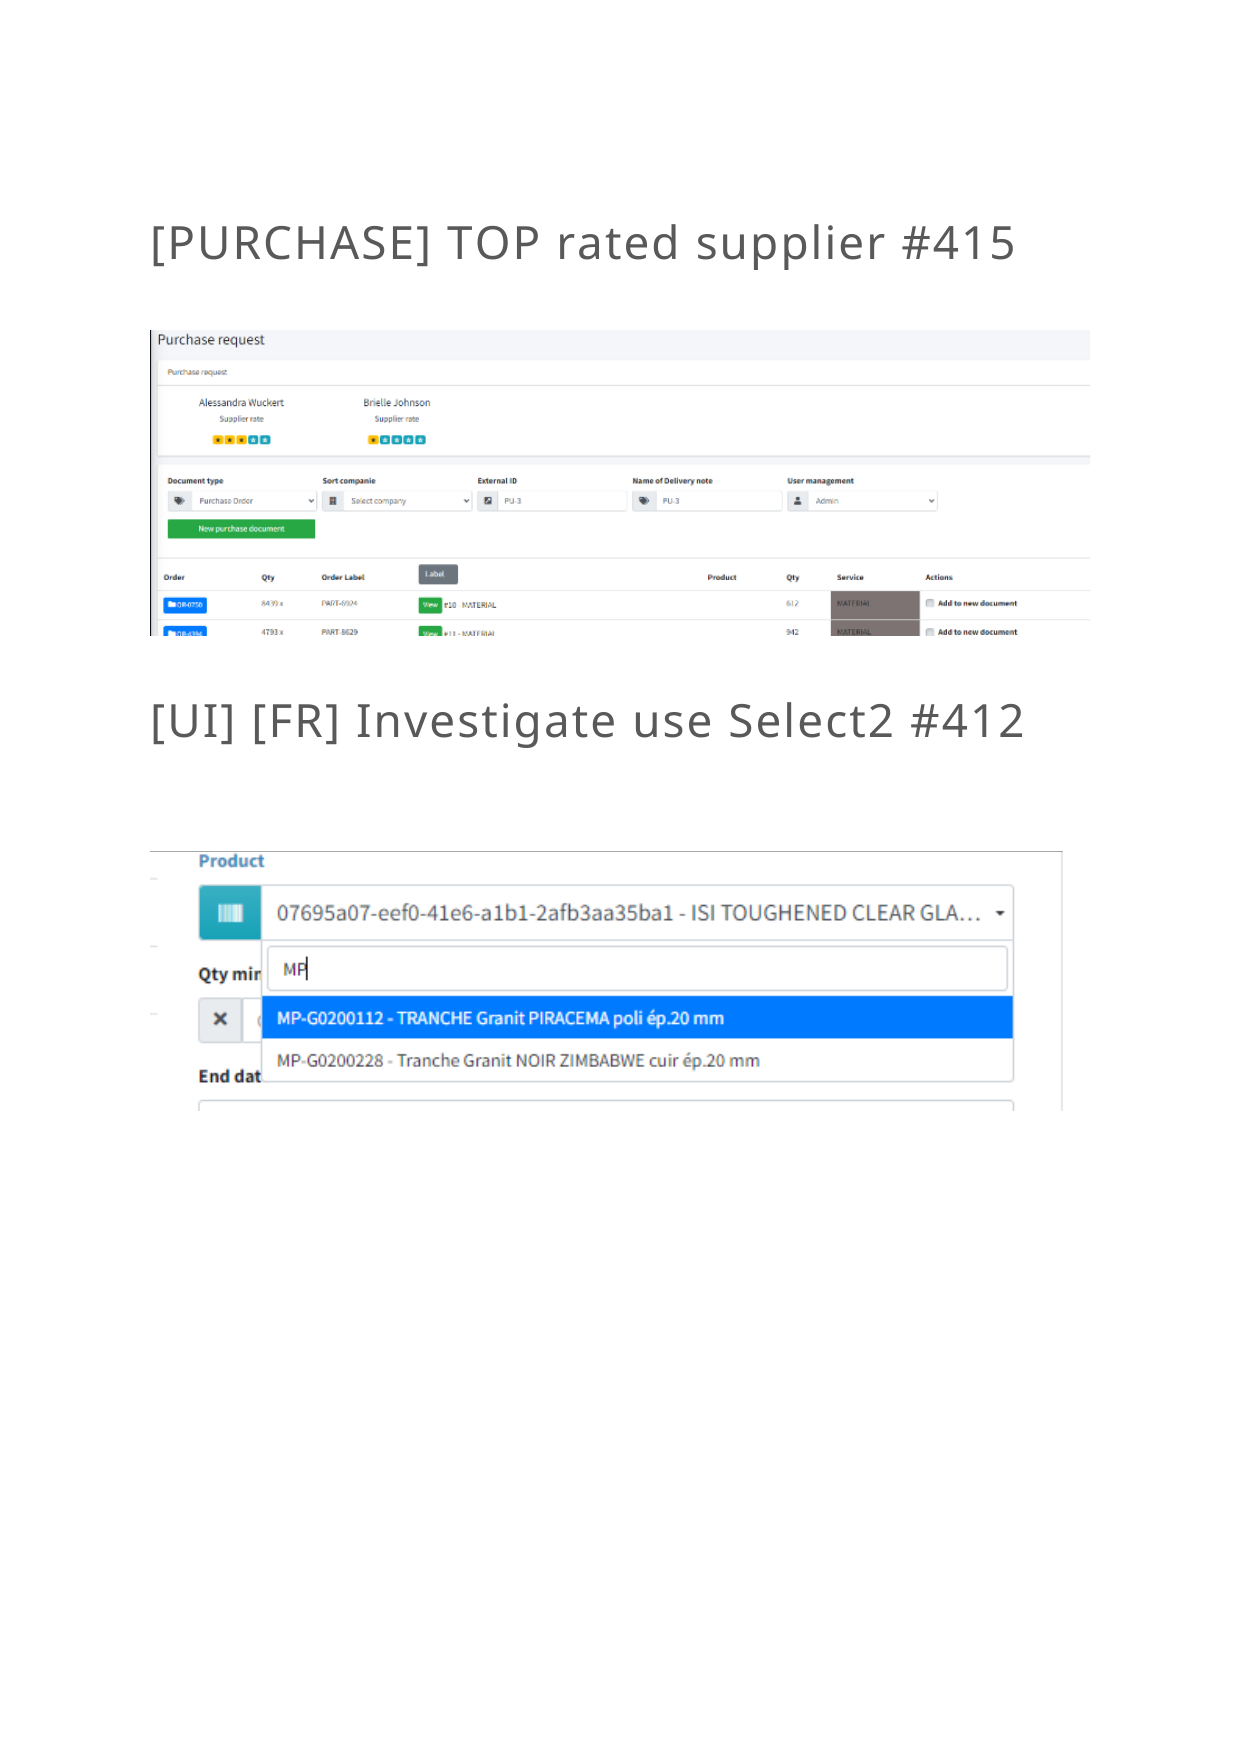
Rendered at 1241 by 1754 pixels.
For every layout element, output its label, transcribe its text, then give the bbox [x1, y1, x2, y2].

text [PURCHASE] TOP rated supplier #415 [150, 211, 1090, 273]
text [UI] [FR] Investigate use Select2 #412 [150, 689, 1090, 751]
